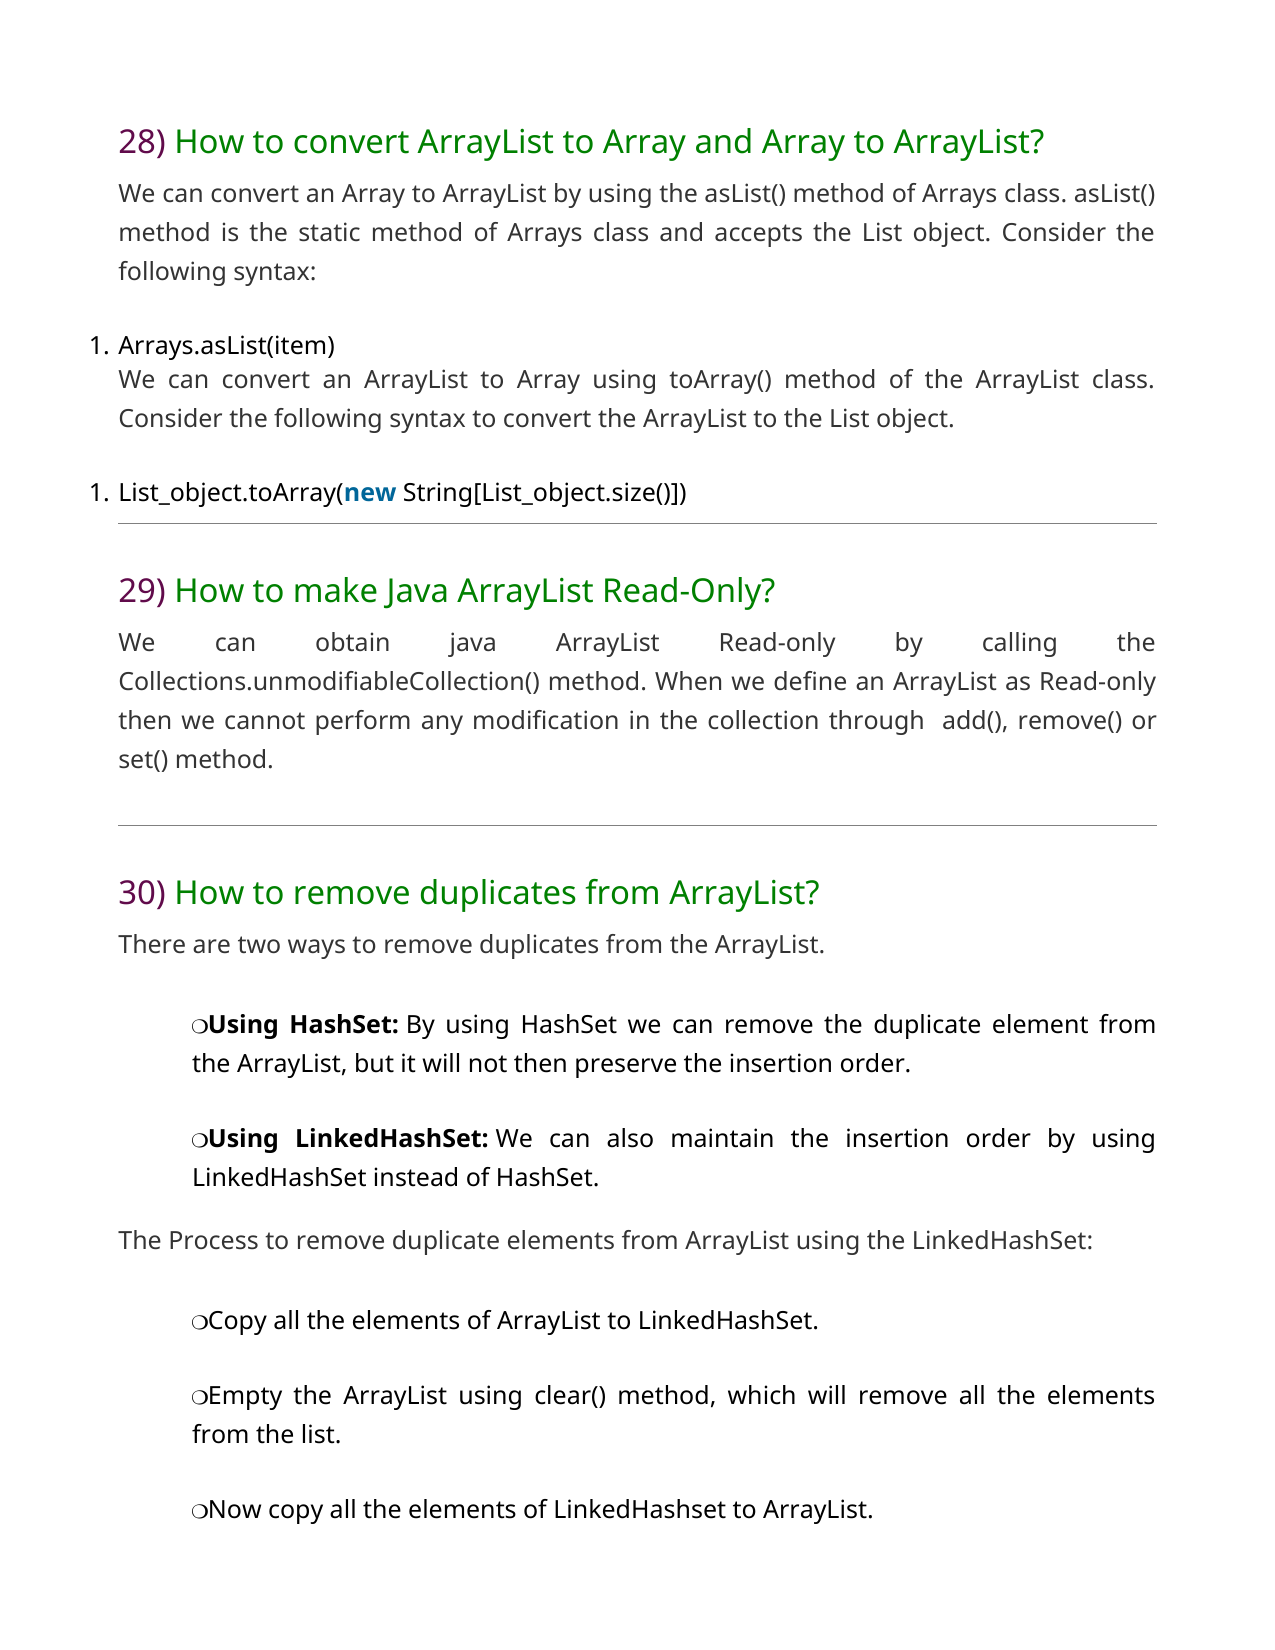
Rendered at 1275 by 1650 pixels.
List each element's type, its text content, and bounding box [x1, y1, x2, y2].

subtitle 28) How to convert ArrayList to Array and Array to ArrayList? [118, 118, 1157, 163]
list Using LinkedHashSet: We can also maintain the insertion order by using LinkedHashSet instead of HashSet. [118, 1115, 1157, 1193]
list Empty the ArrayList using clear() method, which will remove all the elements from the list. [118, 1372, 1157, 1451]
list Using HashSet: By using HashSet we can remove the duplicate element from the ArrayList, but it will not then preserve the insertion order. [118, 1001, 1157, 1079]
text We can convert an Array to ArrayList by using the asList() method of Arrays class. asList() method is the static method of Arrays class and accepts the List object. Consider the following syntax: [118, 175, 1157, 288]
list Copy all the elements of ArrayList to LinkedHashSet. [118, 1298, 1157, 1337]
list Arrays.asList(item) [118, 322, 1157, 361]
text We can obtain java ArrayList Read-only by calling the Collections.unmodifiableCollection() method. When we define an ArrayList as Read-only then we cannot perform any modification in the collection through add(), remove() or set() method. [118, 624, 1157, 776]
text The Process to remove duplicate elements from ArrayList using the LinkedHashSet: [118, 1223, 1157, 1257]
text There are two ways to remove duplicates from the ArrayList. [118, 926, 1157, 961]
list Now copy all the elements of LinkedHashset to ArrayList. [118, 1486, 1157, 1525]
subtitle 29) How to make Java ArrayList Read-Only? [118, 567, 1157, 612]
list List_object.toArray(new String[List_object.size()]) [118, 469, 1157, 508]
text We can convert an ArrayList to Array using toArray() method of the ArrayList class. Consider the following syntax to convert the ArrayList to the List object. [118, 361, 1157, 434]
subtitle 30) How to remove duplicates from ArrayList? [118, 869, 1157, 914]
